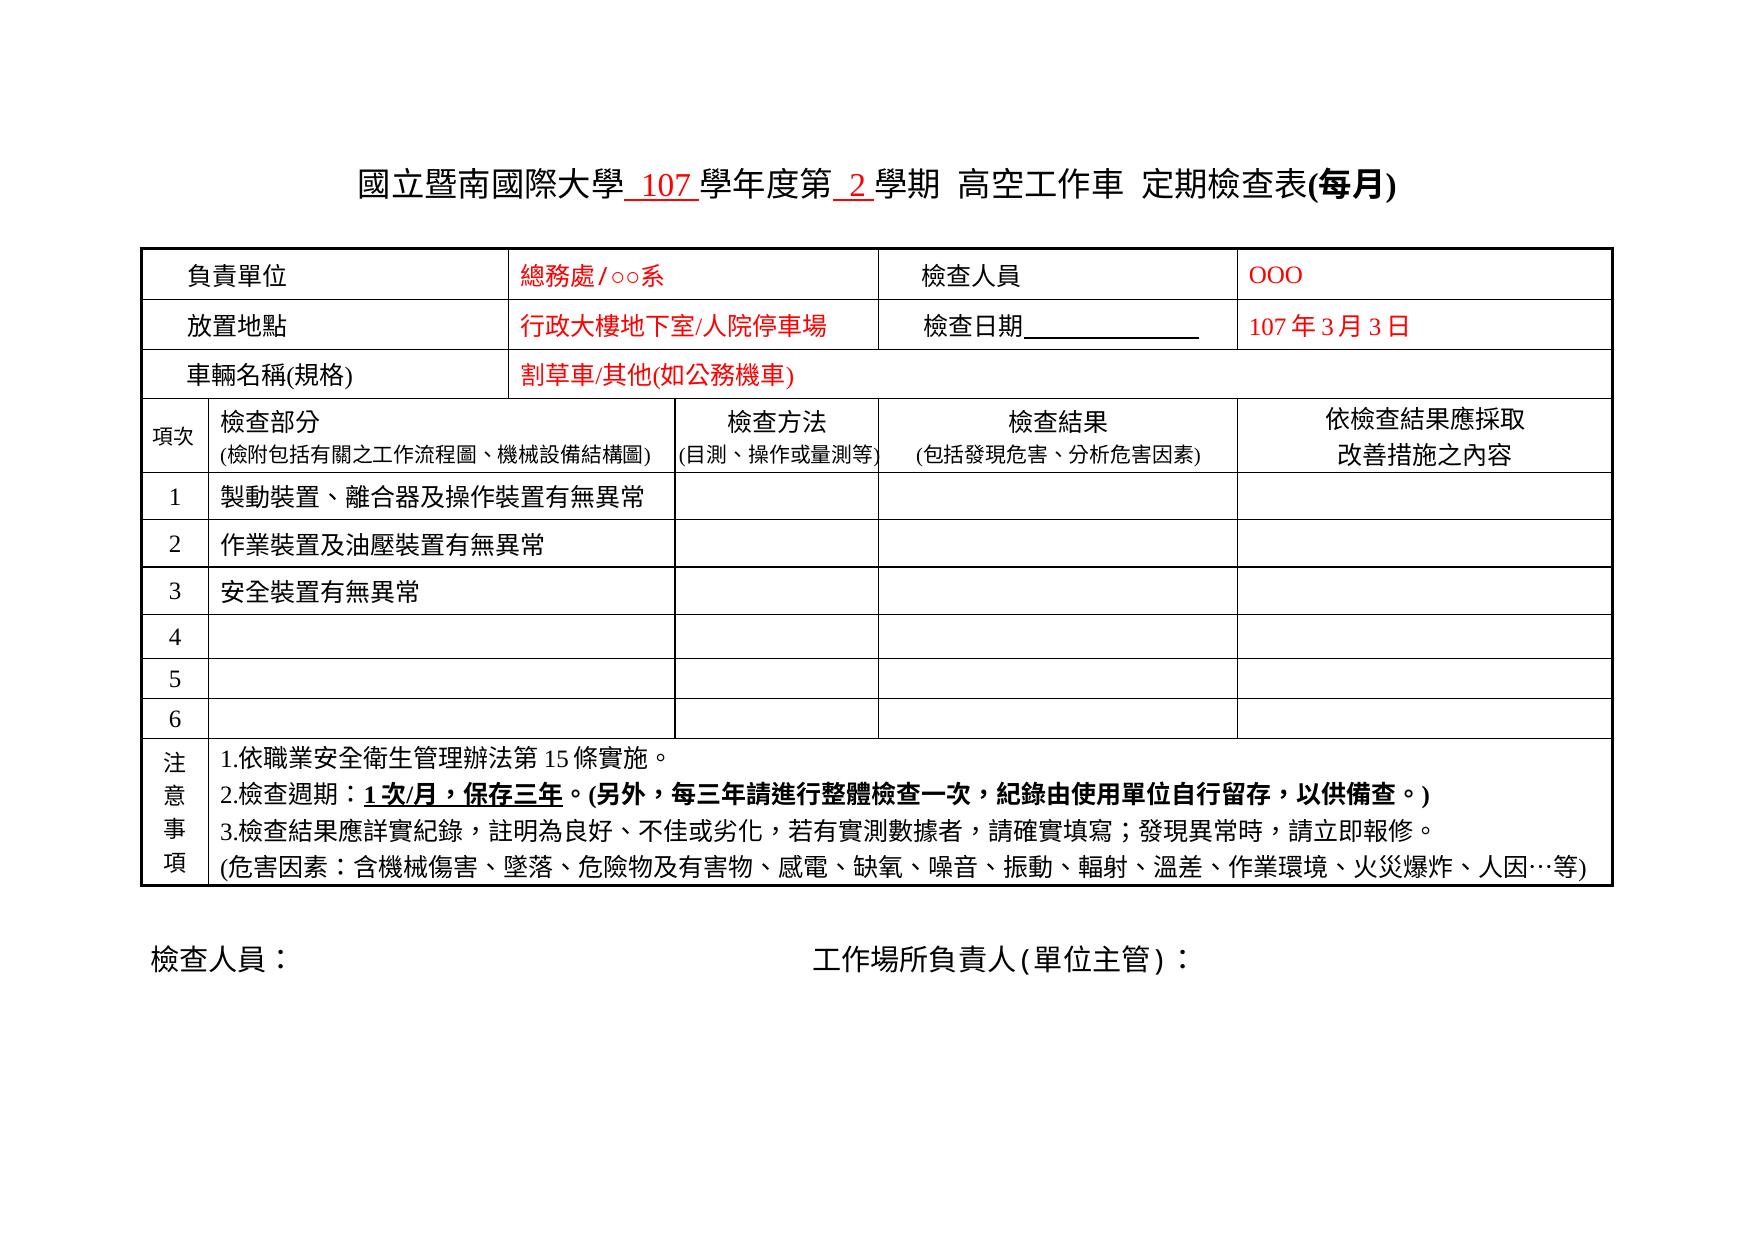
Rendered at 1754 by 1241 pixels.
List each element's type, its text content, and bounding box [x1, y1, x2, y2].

table_cell 2 [143, 520, 208, 566]
table_cell 放置地點 [143, 300, 508, 348]
table_cell [676, 520, 878, 566]
table_cell [676, 615, 878, 658]
table_cell 安全裝置有無異常 [209, 568, 674, 614]
table_cell 車輛名稱(規格) [143, 350, 508, 398]
table_cell 檢查部分 (檢附包括有關之工作流程圖、機械設備結構圖) [209, 399, 674, 472]
table_cell 項次 [143, 399, 208, 472]
text 國立暨南國際大學 107 學年度第 2 學期 高空工作車 定期檢查表(每月) [150, 157, 1604, 206]
table_cell 依檢查結果應採取 改善措施之內容 [1238, 399, 1611, 472]
table_cell 6 [143, 699, 208, 737]
table_cell 1.依職業安全衛生管理辦法第15條實施。 2.檢查週期：1次/月，保存三年。(另外，每三年請進行整體檢查一次，紀錄由使用單位自行留存，以供備查。) 3.檢查結果應詳實紀錄，註明為良好、不佳或劣化，若有實測數據者，請確實填寫；發現異常時，請立即報修。 (危害因素：含機械傷害、墜落、危險物及有害物、感電、缺氧、噪音、振動、輻射、溫差、作業環境、火災爆炸、人因…等) [209, 739, 1611, 884]
table_cell [1238, 568, 1611, 614]
table_cell 107年3月3日 [1238, 300, 1611, 348]
table_cell 檢查日期 [879, 300, 1237, 348]
table_cell [209, 659, 674, 698]
table_cell [879, 568, 1237, 614]
table_cell [676, 659, 878, 698]
table_cell [676, 568, 878, 614]
table_cell 4 [143, 615, 208, 658]
table_cell [1238, 473, 1611, 519]
table_cell [1238, 520, 1611, 566]
table_cell 1 [143, 473, 208, 519]
table_cell [1238, 659, 1611, 698]
table_cell [879, 615, 1237, 658]
table_cell 注意事項 [143, 739, 208, 884]
table_cell 3 [143, 568, 208, 614]
table_cell [879, 520, 1237, 566]
table_cell 作業裝置及油壓裝置有無異常 [209, 520, 674, 566]
table_cell [209, 615, 674, 658]
table_cell 檢查結果 (包括發現危害、分析危害因素) [879, 399, 1237, 472]
table_cell [879, 659, 1237, 698]
table_cell 行政大樓地下室/人院停車場 [509, 300, 878, 348]
table_cell 檢查方法 (目測、操作或量測等) [676, 399, 878, 472]
table_cell [676, 473, 878, 519]
table_cell 製動裝置、離合器及操作裝置有無異常 [209, 473, 674, 519]
table_header 負責單位 [143, 250, 508, 299]
table_header 總務處/○○系 [509, 250, 878, 299]
table_cell [879, 473, 1237, 519]
table_cell [879, 699, 1237, 737]
table_header 檢查人員 [879, 250, 1237, 299]
text 檢查人員： 工作場所負責人(單位主管)： [150, 936, 1604, 979]
table_header OOO [1238, 250, 1611, 299]
table_cell 割草車/其他(如公務機車) [509, 350, 1611, 398]
table_cell [1238, 699, 1611, 737]
table_cell 5 [143, 659, 208, 698]
table_cell [1238, 615, 1611, 658]
table_cell [676, 699, 878, 737]
table_cell [209, 699, 674, 737]
